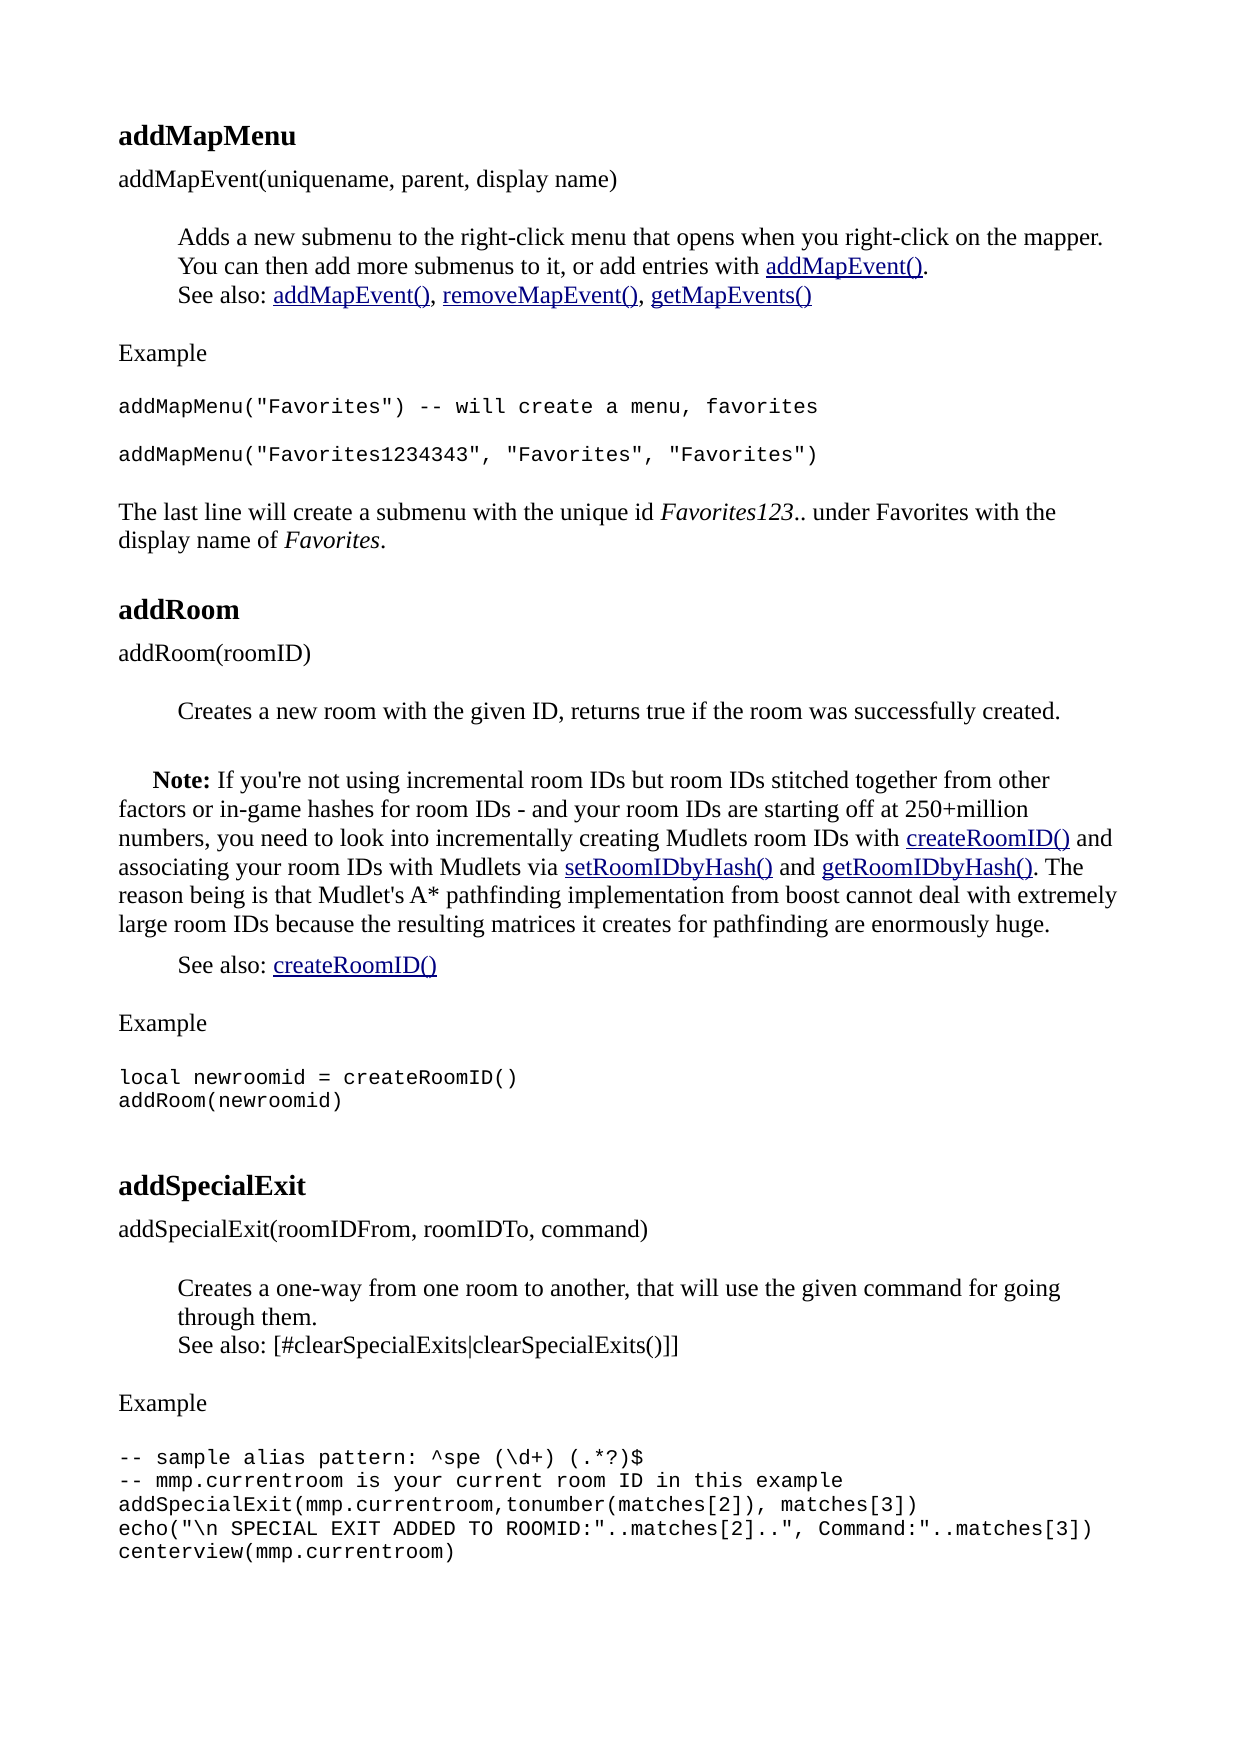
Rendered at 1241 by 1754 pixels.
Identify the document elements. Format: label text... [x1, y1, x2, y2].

subtitle addRoom(roomID) [118, 638, 1122, 667]
subtitle addSpecialExit [118, 1168, 1122, 1202]
subtitle addMapEvent(uniquename, parent, display name) [118, 164, 1122, 193]
list Creates a new room with the given ID, returns true if the room was successfully created. [177, 696, 1122, 725]
subtitle Example [118, 1388, 1122, 1417]
subtitle addSpecialExit(roomIDFrom, roomIDTo, command) [118, 1214, 1122, 1243]
text addMapMenu("Favorites") -- will create a menu, favorites [118, 396, 1122, 420]
list See also: addMapEvent(), removeMapEvent(), getMapEvents() [177, 280, 1122, 309]
text local newroomid = createRoomID() [118, 1067, 1122, 1090]
text -- sample alias pattern: ^spe (\d+) (.*?)$ [118, 1447, 1122, 1470]
list See also: [#clearSpecialExits|clearSpecialExits()]] [177, 1330, 1122, 1359]
subtitle addMapMenu [118, 118, 1122, 152]
text echo("\n SPECIAL EXIT ADDED TO ROOMID:"..matches[2]..", Command:"..matches[3]) [118, 1518, 1122, 1541]
text addMapMenu("Favorites1234343", "Favorites", "Favorites") [118, 444, 1122, 467]
list See also: createRoomID() [177, 950, 1122, 979]
text addSpecialExit(mmp.currentroom,tonumber(matches[2]), matches[3]) [118, 1494, 1122, 1518]
subtitle addRoom [118, 592, 1122, 625]
text Note: If you're not using incremental room IDs but room IDs stitched together from other factors or in-game hashes for room IDs - and your room IDs are starting off at 250+million numbers, you need to look into incrementally creating Mudlets room IDs with createRoomID() and associating your room IDs with Mudlets via setRoomIDbyHash() and getRoomIDbyHash(). The reason being is that Mudlet's A* pathfinding implementation from boost cannot deal with extremely large room IDs because the resulting matrices it creates for pathfinding are enormously huge. [118, 754, 1122, 938]
subtitle Example [118, 1008, 1122, 1037]
text The last line will create a submenu with the unique id Favorites123.. under Favorites with the display name of Favorites. [118, 497, 1122, 554]
text -- mmp.currentroom is your current room ID in this example [118, 1470, 1122, 1494]
subtitle Example [118, 338, 1122, 367]
list Creates a one-way from one room to another, that will use the given command for going through them. [177, 1273, 1122, 1330]
list Adds a new submenu to the right-click menu that opens when you right-click on the mapper. You can then add more submenus to it, or add entries with addMapEvent(). [177, 222, 1122, 280]
text centerview(mmp.currentroom) [118, 1541, 1122, 1565]
text addRoom(newroomid) [118, 1090, 1122, 1114]
